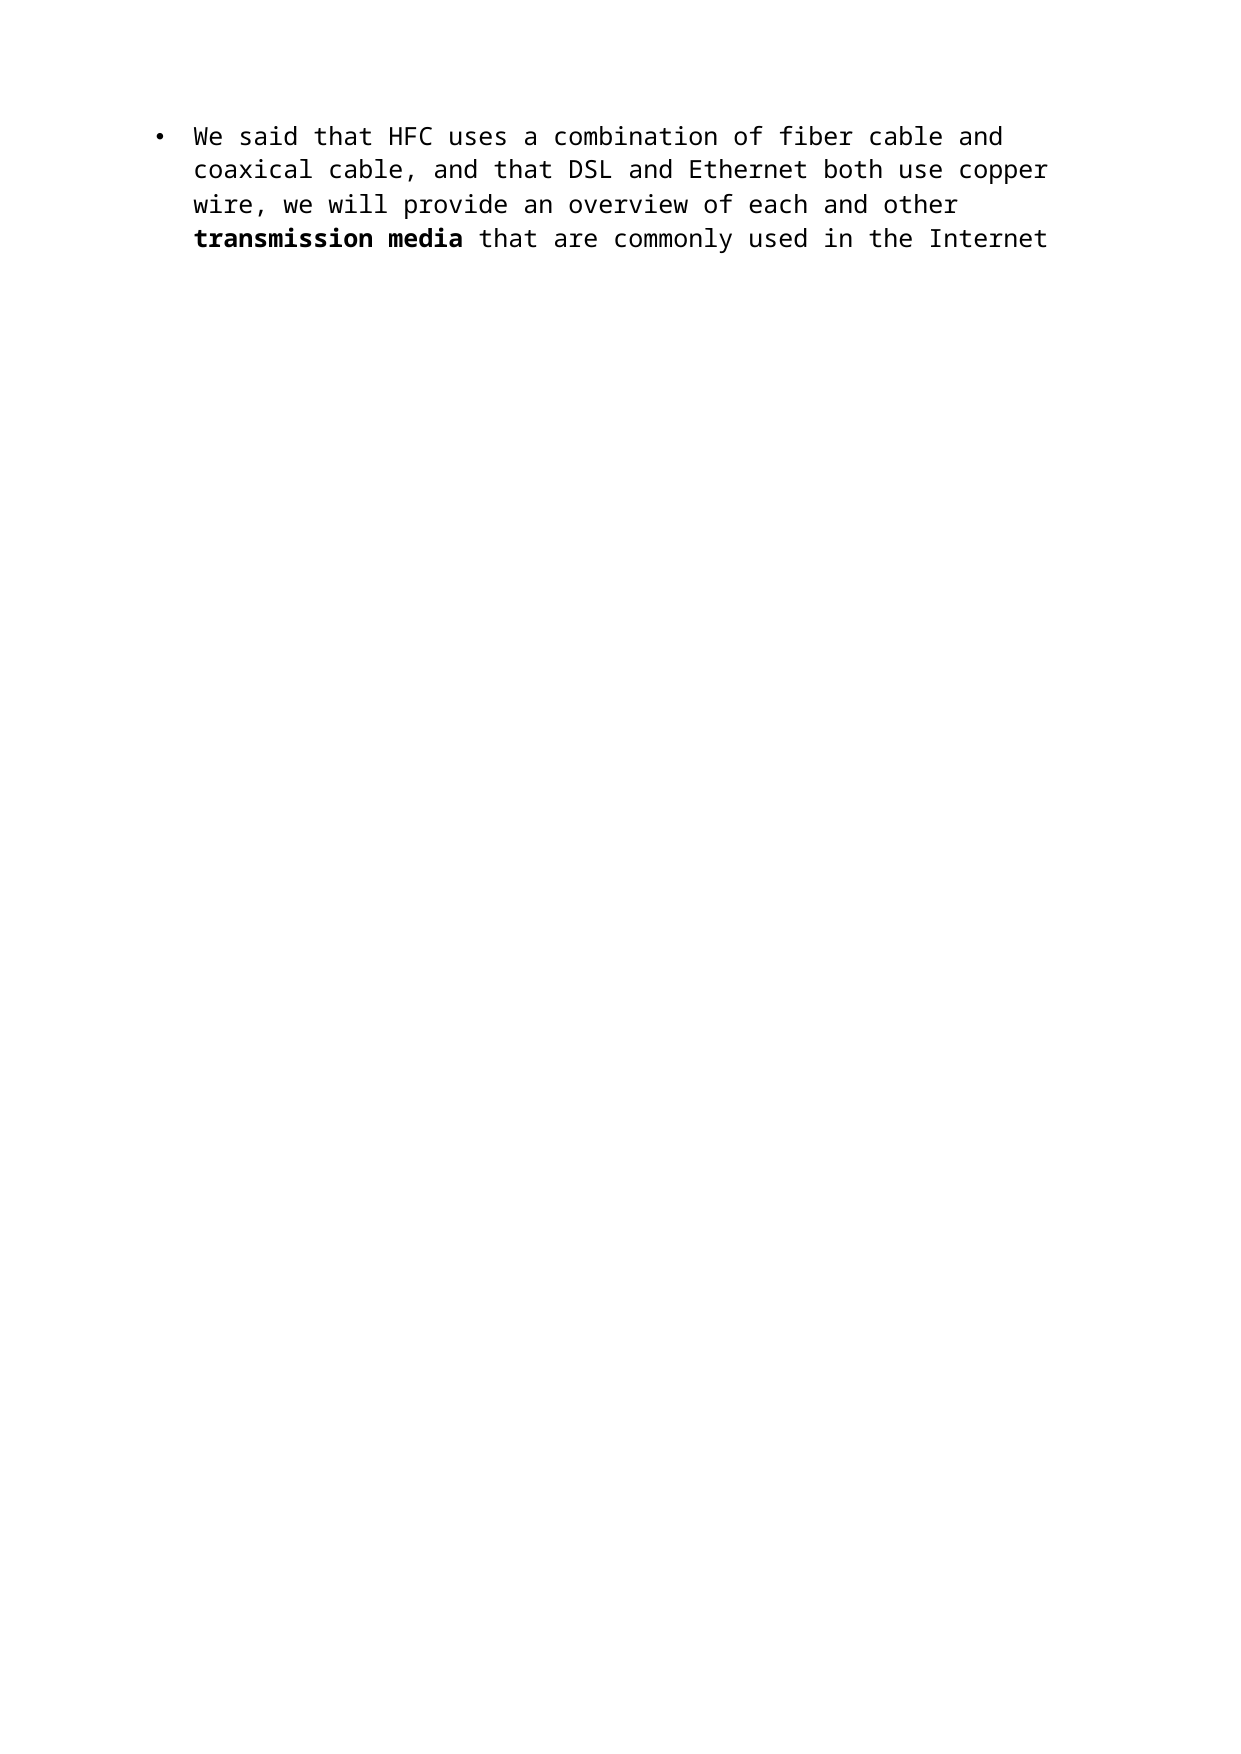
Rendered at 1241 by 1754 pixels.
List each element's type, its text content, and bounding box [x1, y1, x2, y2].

list We said that HFC uses a combination of fiber cable and coaxical cable, and that DSL and Ethernet both use copper wire, we will provide an overview of each and other transmission media that are commonly used in the Internet [156, 118, 1122, 254]
